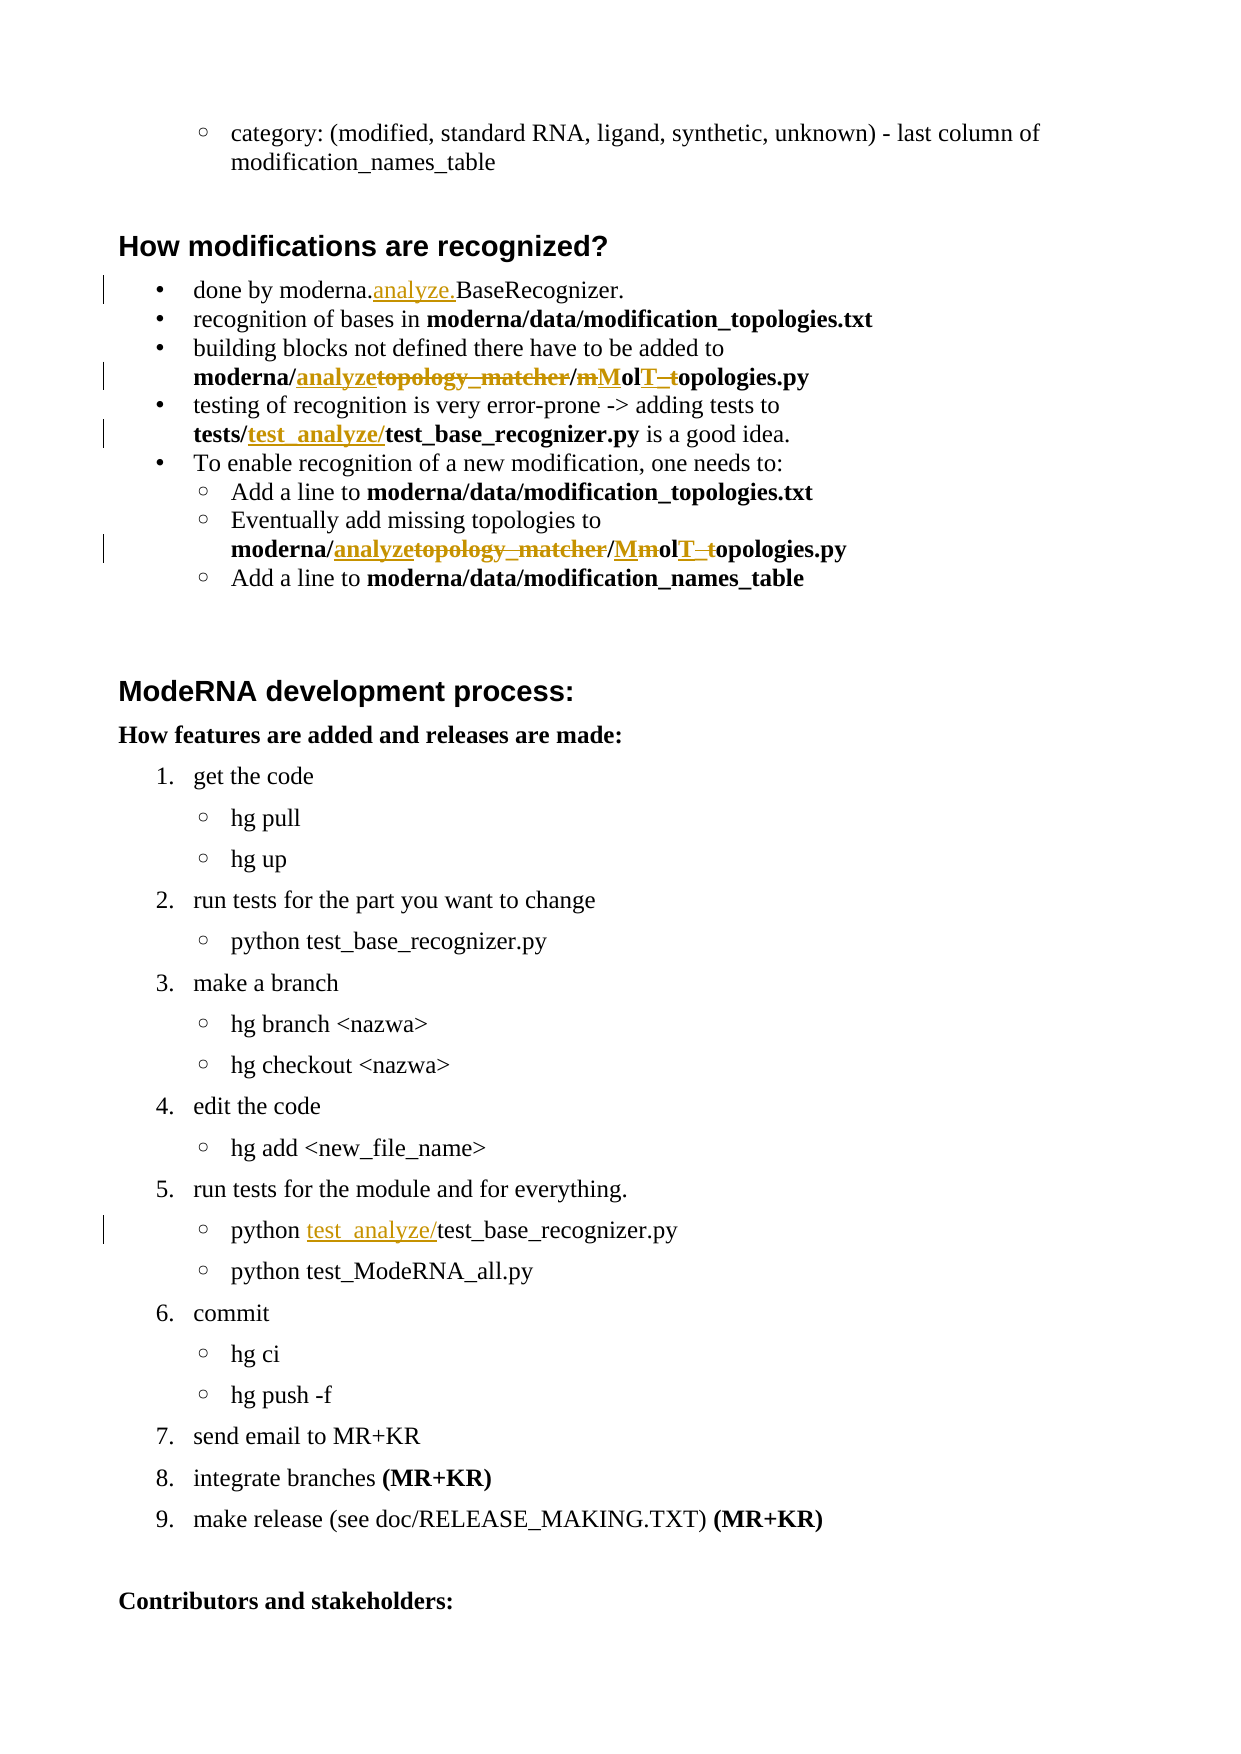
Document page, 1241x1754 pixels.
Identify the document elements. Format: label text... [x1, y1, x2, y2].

list done by moderna.analyze.BaseRecognizer. [156, 275, 1122, 304]
list Eventually add missing topologies to moderna/analyze/MolTopologies.py [193, 505, 1122, 563]
list make release (see doc/RELEASE_MAKING.TXT) (MR+KR) [156, 1504, 1122, 1533]
list python test_ModeRNA_all.py [193, 1256, 1122, 1285]
list category: (modified, standard RNA, ligand, synthetic, unknown) - last column of modification_names_table [193, 118, 1122, 176]
list run tests for the module and for everything. [156, 1174, 1122, 1203]
subtitle ModeRNA development process: [118, 674, 1122, 708]
list send email to MR+KR [156, 1421, 1122, 1450]
list hg checkout <nazwa> [193, 1050, 1122, 1079]
list integrate branches (MR+KR) [156, 1463, 1122, 1491]
list run tests for the part you want to change [156, 885, 1122, 914]
list python test_base_recognizer.py [193, 926, 1122, 955]
list hg pull [193, 803, 1122, 831]
list get the code [156, 761, 1122, 790]
list hg add <new_file_name> [193, 1133, 1122, 1161]
list To enable recognition of a new modification, one needs to: [156, 448, 1122, 477]
list hg up [193, 844, 1122, 873]
list make a branch [156, 968, 1122, 996]
list building blocks not defined there have to be added to moderna/analyze/MolTopologies.py [156, 333, 1122, 390]
list Add a line to moderna/data/modification_topologies.txt [193, 477, 1122, 505]
list hg ci [193, 1339, 1122, 1368]
list edit the code [156, 1091, 1122, 1120]
list commit [156, 1298, 1122, 1326]
text How features are added and releases are made: [118, 720, 1122, 749]
list hg push -f [193, 1380, 1122, 1409]
list hg branch <nazwa> [193, 1009, 1122, 1038]
list recognition of bases in moderna/data/modification_topologies.txt [156, 304, 1122, 333]
text Contributors and stakeholders: [118, 1586, 1122, 1615]
list testing of recognition is very error-prone -> adding tests to tests/test_analyze/test_base_recognizer.py is a good idea. [156, 390, 1122, 448]
list python test_analyze/test_base_recognizer.py [193, 1215, 1122, 1244]
list Add a line to moderna/data/modification_names_table [193, 563, 1122, 592]
subtitle How modifications are recognized? [118, 229, 1122, 263]
